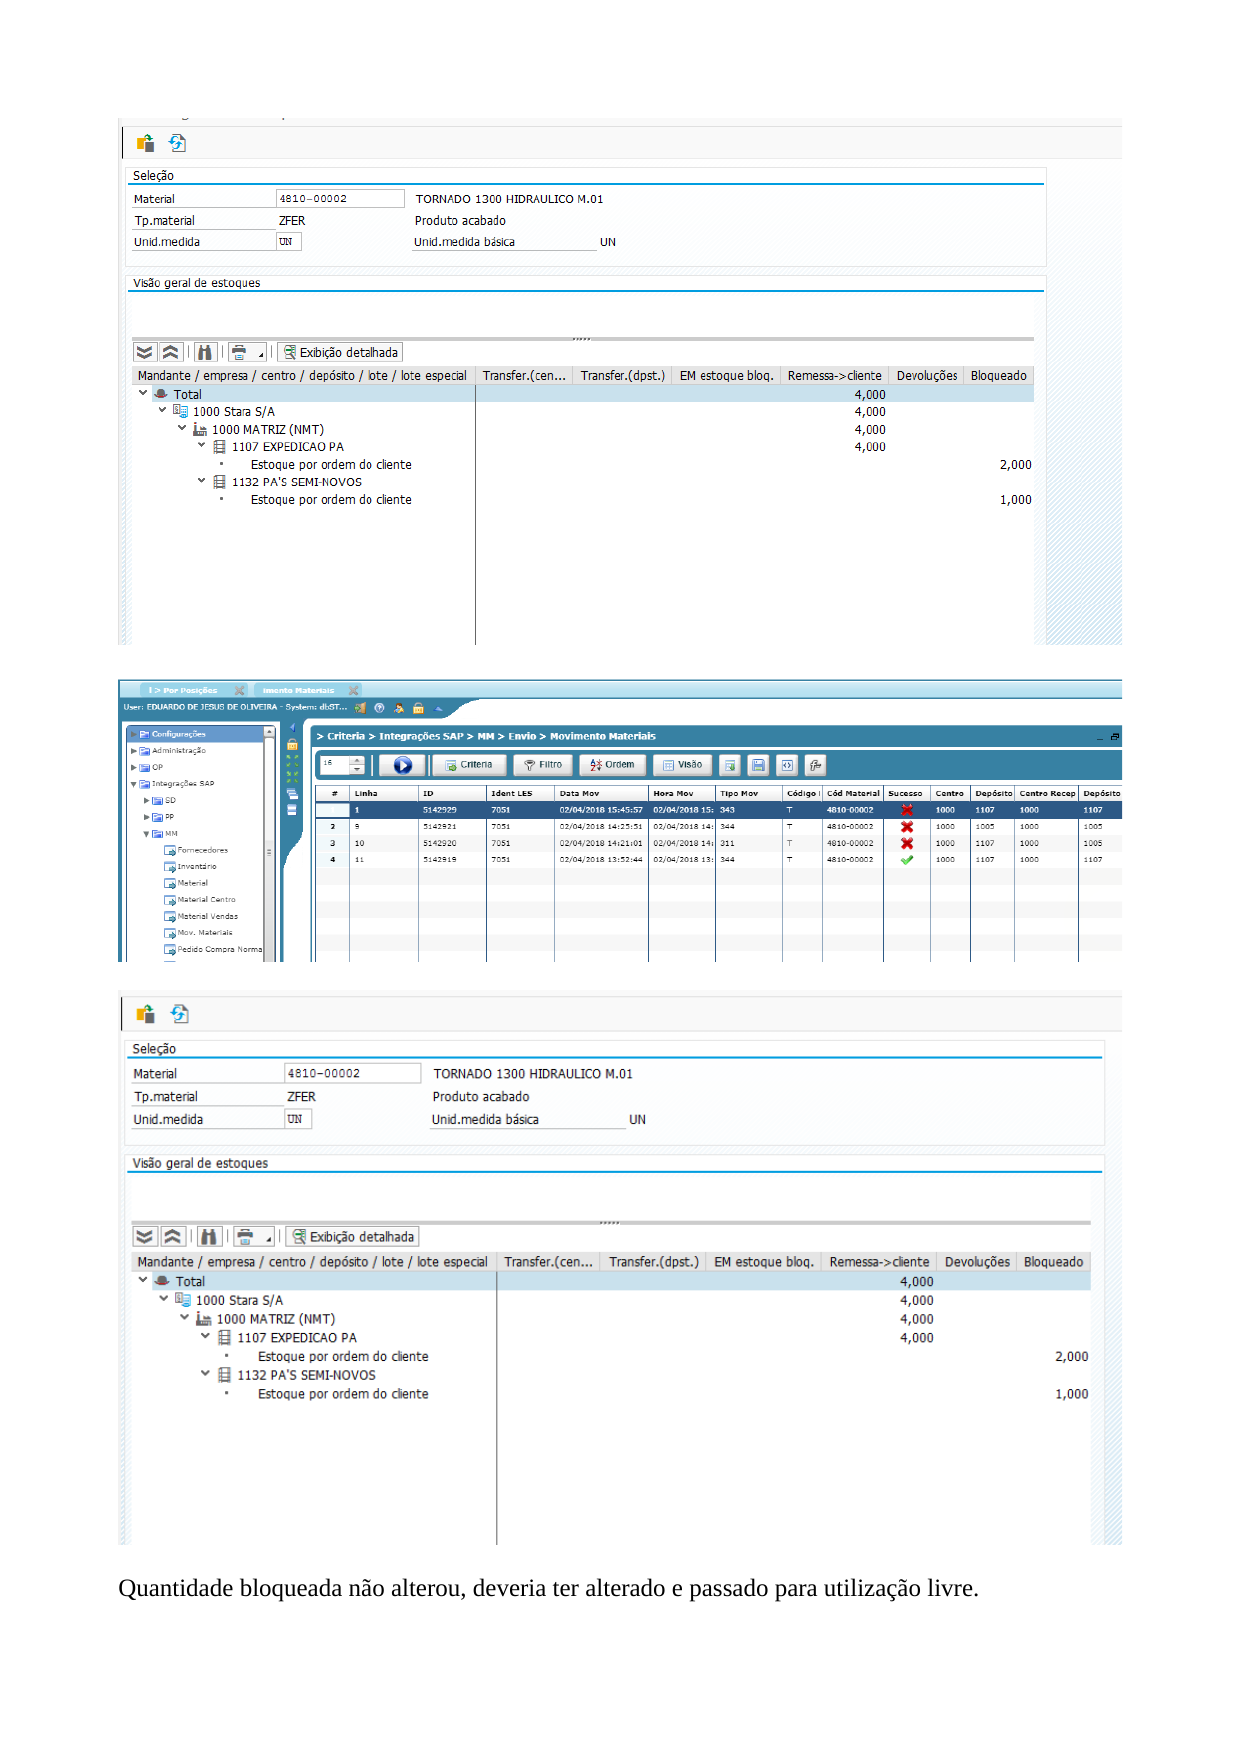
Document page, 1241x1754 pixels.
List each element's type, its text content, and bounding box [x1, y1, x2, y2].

text Quantidade bloqueada não alterou, deveria ter alterado e passado para utilização livre. [118, 1573, 1122, 1602]
picture [118, 990, 1123, 1545]
picture [118, 673, 1123, 962]
picture [118, 118, 1123, 645]
